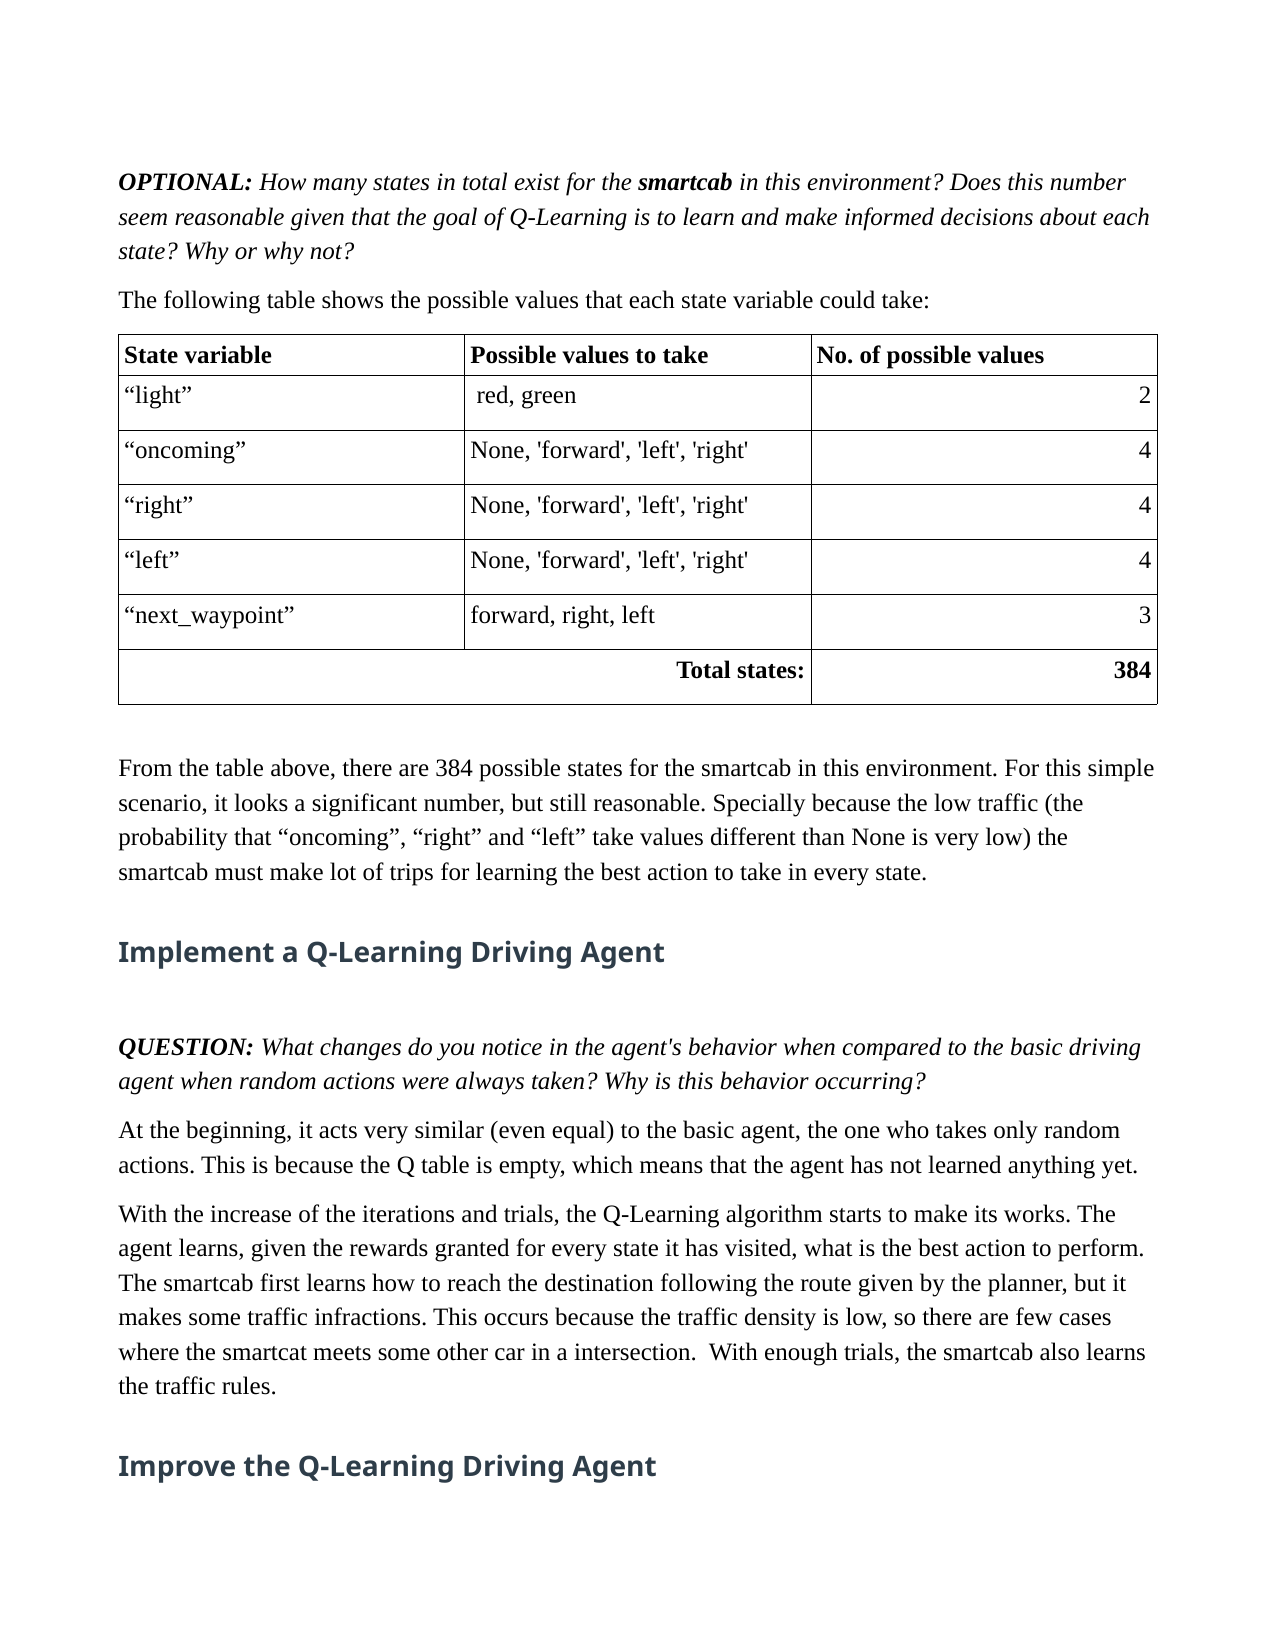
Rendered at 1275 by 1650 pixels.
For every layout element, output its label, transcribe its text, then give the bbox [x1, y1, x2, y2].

table_cell Total states: [119, 650, 811, 704]
table_cell “right” [119, 485, 464, 539]
table_cell 4 [812, 540, 1157, 594]
table_cell “next_waypoint” [119, 595, 464, 649]
table_cell None, 'forward', 'left', 'right' [465, 485, 811, 539]
table_cell 4 [812, 485, 1157, 539]
table_cell 2 [812, 376, 1157, 429]
table_cell “oncoming” [119, 431, 464, 484]
text QUESTION: What changes do you notice in the agent's behavior when compared to the basic driving agent when random actions were always taken? Why is this behavior occurring? [118, 1032, 1157, 1095]
subtitle Implement a Q-Learning Driving Agent [118, 920, 1157, 970]
table_cell 3 [812, 595, 1157, 649]
text The following table shows the possible values that each state variable could take: [118, 285, 1157, 314]
table_cell forward, right, left [465, 595, 811, 649]
table_header No. of possible values [812, 335, 1157, 374]
table_cell “left” [119, 540, 464, 594]
subtitle Improve the Q-Learning Driving Agent [118, 1435, 1157, 1485]
table_header State variable [119, 335, 464, 374]
table_cell 384 [812, 650, 1157, 704]
table_cell 4 [812, 431, 1157, 484]
table_header Possible values to take [465, 335, 811, 374]
text From the table above, there are 384 possible states for the smartcab in this environment. For this simple scenario, it looks a significant number, but still reasonable. Specially because the low traffic (the probability that “oncoming”, “right” and “left” take values different than None is very low) the smartcab must make lot of trips for learning the best action to take in every state. [118, 753, 1157, 885]
text At the beginning, it acts very similar (even equal) to the basic agent, the one who takes only random actions. This is because the Q table is empty, which means that the agent has not learned anything yet. [118, 1115, 1157, 1178]
table_cell “light” [119, 376, 464, 429]
table_cell None, 'forward', 'left', 'right' [465, 540, 811, 594]
text OPTIONAL: How many states in total exist for the smartcab in this environment? Does this number seem reasonable given that the goal of Q-Learning is to learn and make informed decisions about each state? Why or why not? [118, 167, 1157, 265]
table_cell None, 'forward', 'left', 'right' [465, 431, 811, 484]
table_cell red, green [465, 376, 811, 429]
text With the increase of the iterations and trials, the Q-Learning algorithm starts to make its works. The agent learns, given the rewards granted for every state it has visited, what is the best action to perform. The smartcab first learns how to reach the destination following the route given by the planner, but it makes some traffic infractions. This occurs because the traffic density is low, so there are few cases where the smartcat meets some other car in a intersection. With enough trials, the smartcab also learns the traffic rules. [118, 1199, 1157, 1400]
